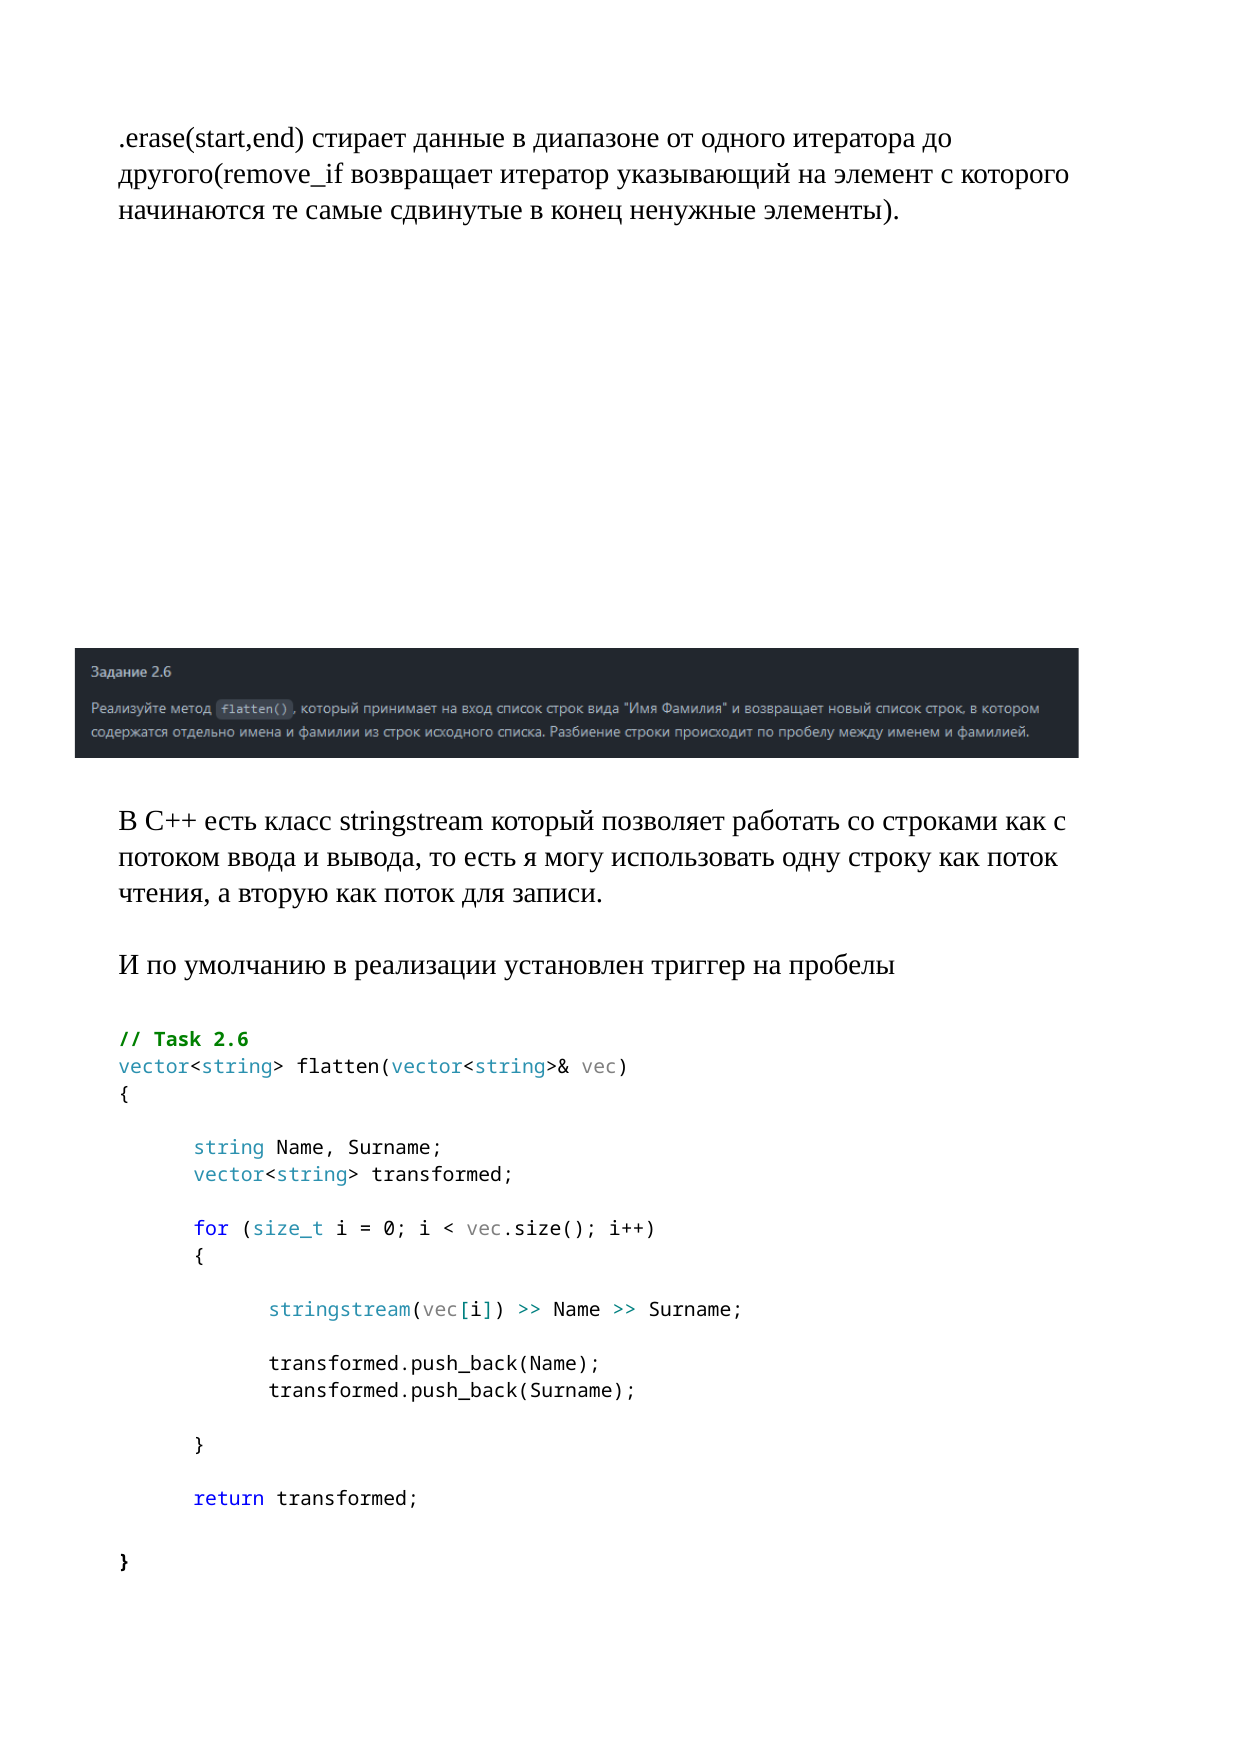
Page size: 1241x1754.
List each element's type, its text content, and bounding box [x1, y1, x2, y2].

text { [118, 1079, 1122, 1106]
text } [118, 1430, 1122, 1457]
text } [118, 1538, 1122, 1574]
text В С++ есть класс stringstream который позволяет работать со строками как с потоком ввода и вывода, то есть я могу использовать одну строку как поток чтения, а вторую как поток для записи. [118, 801, 1122, 909]
text return transformed; [118, 1484, 1122, 1511]
picture [74, 648, 1079, 758]
text .erase(start,end) стирает данные в диапазоне от одного итератора до другого(remove_if возвращает итератор указывающий на элемент с которого начинаются те самые сдвинутые в конец ненужные элементы). [118, 118, 1122, 226]
text stringstream(vec[i]) >> Name >> Surname; [118, 1295, 1122, 1322]
text vector<string> flatten(vector<string>& vec) [118, 1052, 1122, 1079]
text string Name, Surname; [118, 1133, 1122, 1160]
text // Task 2.6 [118, 1017, 1122, 1052]
text transformed.push_back(Surname); [118, 1376, 1122, 1403]
text for (size_t i = 0; i < vec.size(); i++) [118, 1214, 1122, 1241]
text transformed.push_back(Name); [118, 1349, 1122, 1376]
text vector<string> transformed; [118, 1160, 1122, 1187]
text И по умолчанию в реализации установлен триггер на пробелы [118, 945, 1122, 981]
text { [118, 1241, 1122, 1268]
